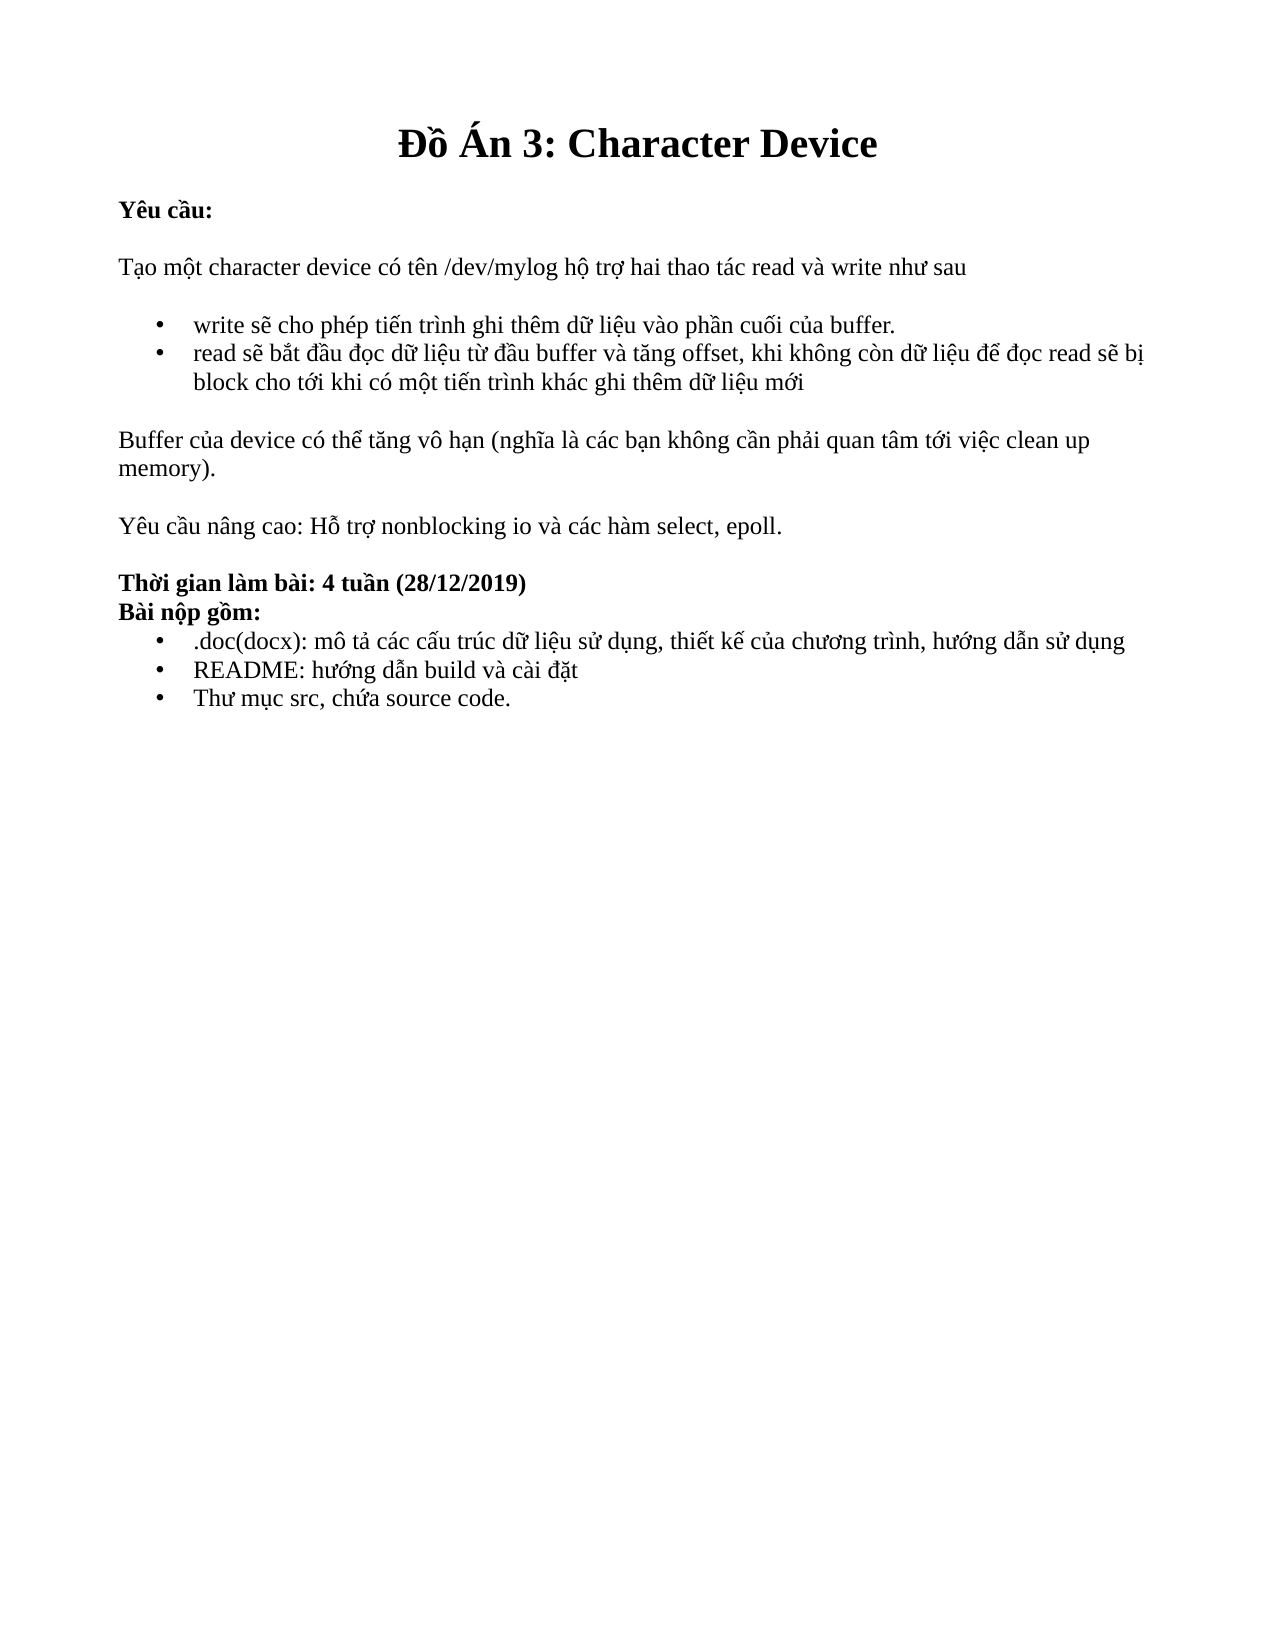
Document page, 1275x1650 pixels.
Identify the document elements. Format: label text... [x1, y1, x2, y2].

list Thư mục src, chứa source code. [156, 683, 1157, 712]
text Thời gian làm bài: 4 tuần (28/12/2019) [118, 568, 1157, 597]
text Buffer của device có thể tăng vô hạn (nghĩa là các bạn không cần phải quan tâm tới việc clean up memory). [118, 425, 1157, 482]
list README: hướng dẫn build và cài đặt [156, 655, 1157, 683]
list read sẽ bắt đầu đọc dữ liệu từ đầu buffer và tăng offset, khi không còn dữ liệu để đọc read sẽ bị block cho tới khi có một tiến trình khác ghi thêm dữ liệu mới [156, 338, 1157, 396]
text Đồ Án 3: Character Device [118, 118, 1157, 166]
list .doc(docx): mô tả các cấu trúc dữ liệu sử dụng, thiết kế của chương trình, hướng dẫn sử dụng [156, 626, 1157, 655]
text Tạo một character device có tên /dev/mylog hộ trợ hai thao tác read và write như sau [118, 252, 1157, 281]
text Bài nộp gồm: [118, 597, 1157, 626]
text Yêu cầu: [118, 195, 1157, 223]
list write sẽ cho phép tiến trình ghi thêm dữ liệu vào phần cuối của buffer. [156, 310, 1157, 338]
text Yêu cầu nâng cao: Hỗ trợ nonblocking io và các hàm select, epoll. [118, 511, 1157, 540]
